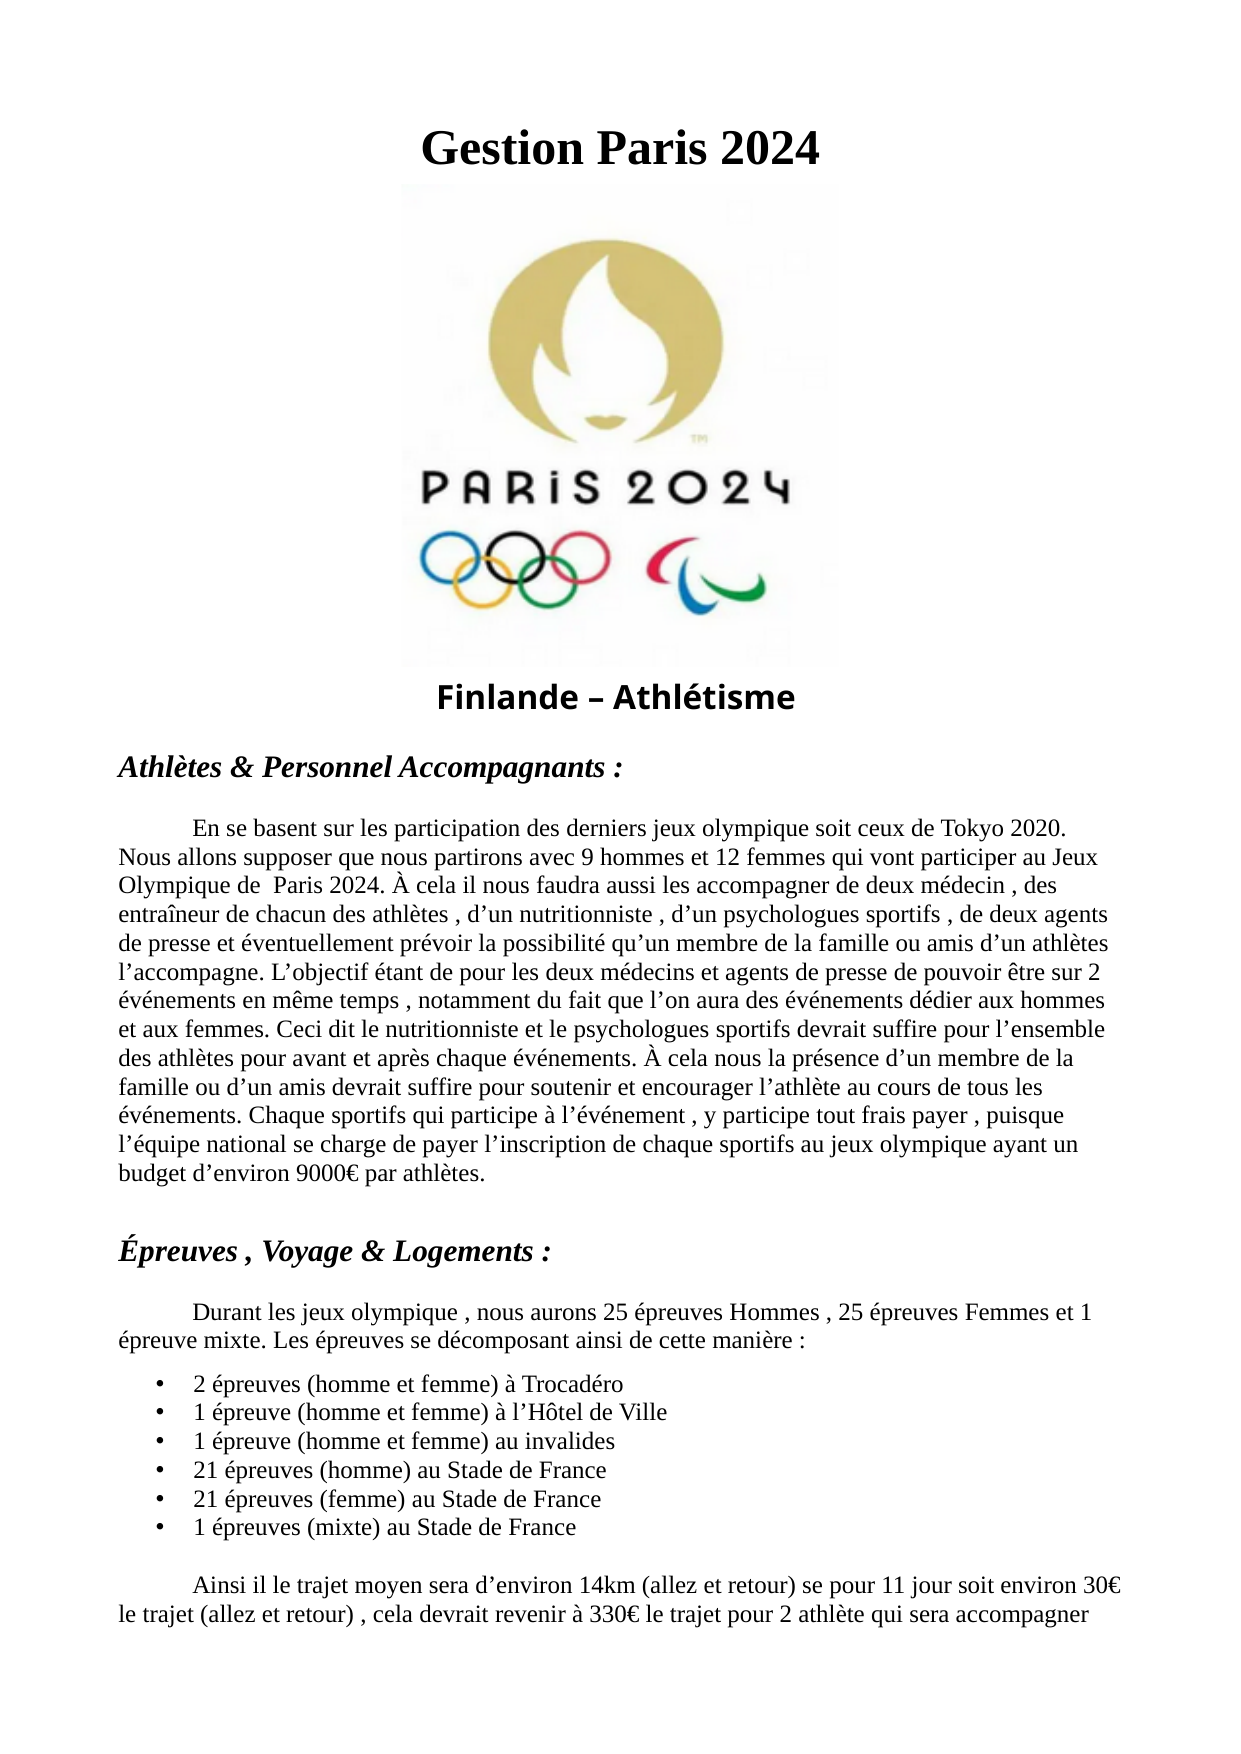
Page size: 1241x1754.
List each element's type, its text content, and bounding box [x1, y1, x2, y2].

text Athlètes & Personnel Accompagnants : [118, 748, 1122, 784]
text En se basent sur les participation des derniers jeux olympique soit ceux de Tokyo 2020. Nous allons supposer que nous partirons avec 9 hommes et 12 femmes qui vont participer au Jeux Olympique de Paris 2024. À cela il nous faudra aussi les accompagner de deux médecin , des entraîneur de chacun des athlètes , d’un nutritionniste , d’un psychologues sportifs , de deux agents de presse et éventuellement prévoir la possibilité qu’un membre de la famille ou amis d’un athlètes l’accompagne. L’objectif étant de pour les deux médecins et agents de presse de pouvoir être sur 2 événements en même temps , notamment du fait que l’on aura des événements dédier aux hommes et aux femmes. Ceci dit le nutritionniste et le psychologues sportifs devrait suffire pour l’ensemble des athlètes pour avant et après chaque événements. À cela nous la présence d’un membre de la famille ou d’un amis devrait suffire pour soutenir et encourager l’athlète au cours de tous les événements. Chaque sportifs qui participe à l’événement , y participe tout frais payer , puisque l’équipe national se charge de payer l’inscription de chaque sportifs au jeux olympique ayant un budget d’environ 9000€ par athlètes. [118, 813, 1122, 1187]
list 1 épreuve (homme et femme) à l’Hôtel de Ville [156, 1397, 1122, 1426]
picture [401, 184, 839, 667]
text Finlande – Athlétisme [118, 674, 1122, 719]
list 1 épreuves (mixte) au Stade de France [156, 1512, 1122, 1541]
list 21 épreuves (femme) au Stade de France [156, 1484, 1122, 1512]
text Durant les jeux olympique , nous aurons 25 épreuves Hommes , 25 épreuves Femmes et 1 épreuve mixte. Les épreuves se décomposant ainsi de cette manière : [118, 1297, 1122, 1354]
text Gestion Paris 2024 [118, 118, 1122, 176]
list 2 épreuves (homme et femme) à Trocadéro [156, 1369, 1122, 1397]
text Épreuves , Voyage & Logements : [118, 1232, 1122, 1268]
list 21 épreuves (homme) au Stade de France [156, 1455, 1122, 1484]
text Ainsi il le trajet moyen sera d’environ 14km (allez et retour) se pour 11 jour soit environ 30€ le trajet (allez et retour) , cela devrait revenir à 330€ le trajet pour 2 athlète qui sera accompagner [118, 1570, 1122, 1627]
list 1 épreuve (homme et femme) au invalides [156, 1426, 1122, 1455]
